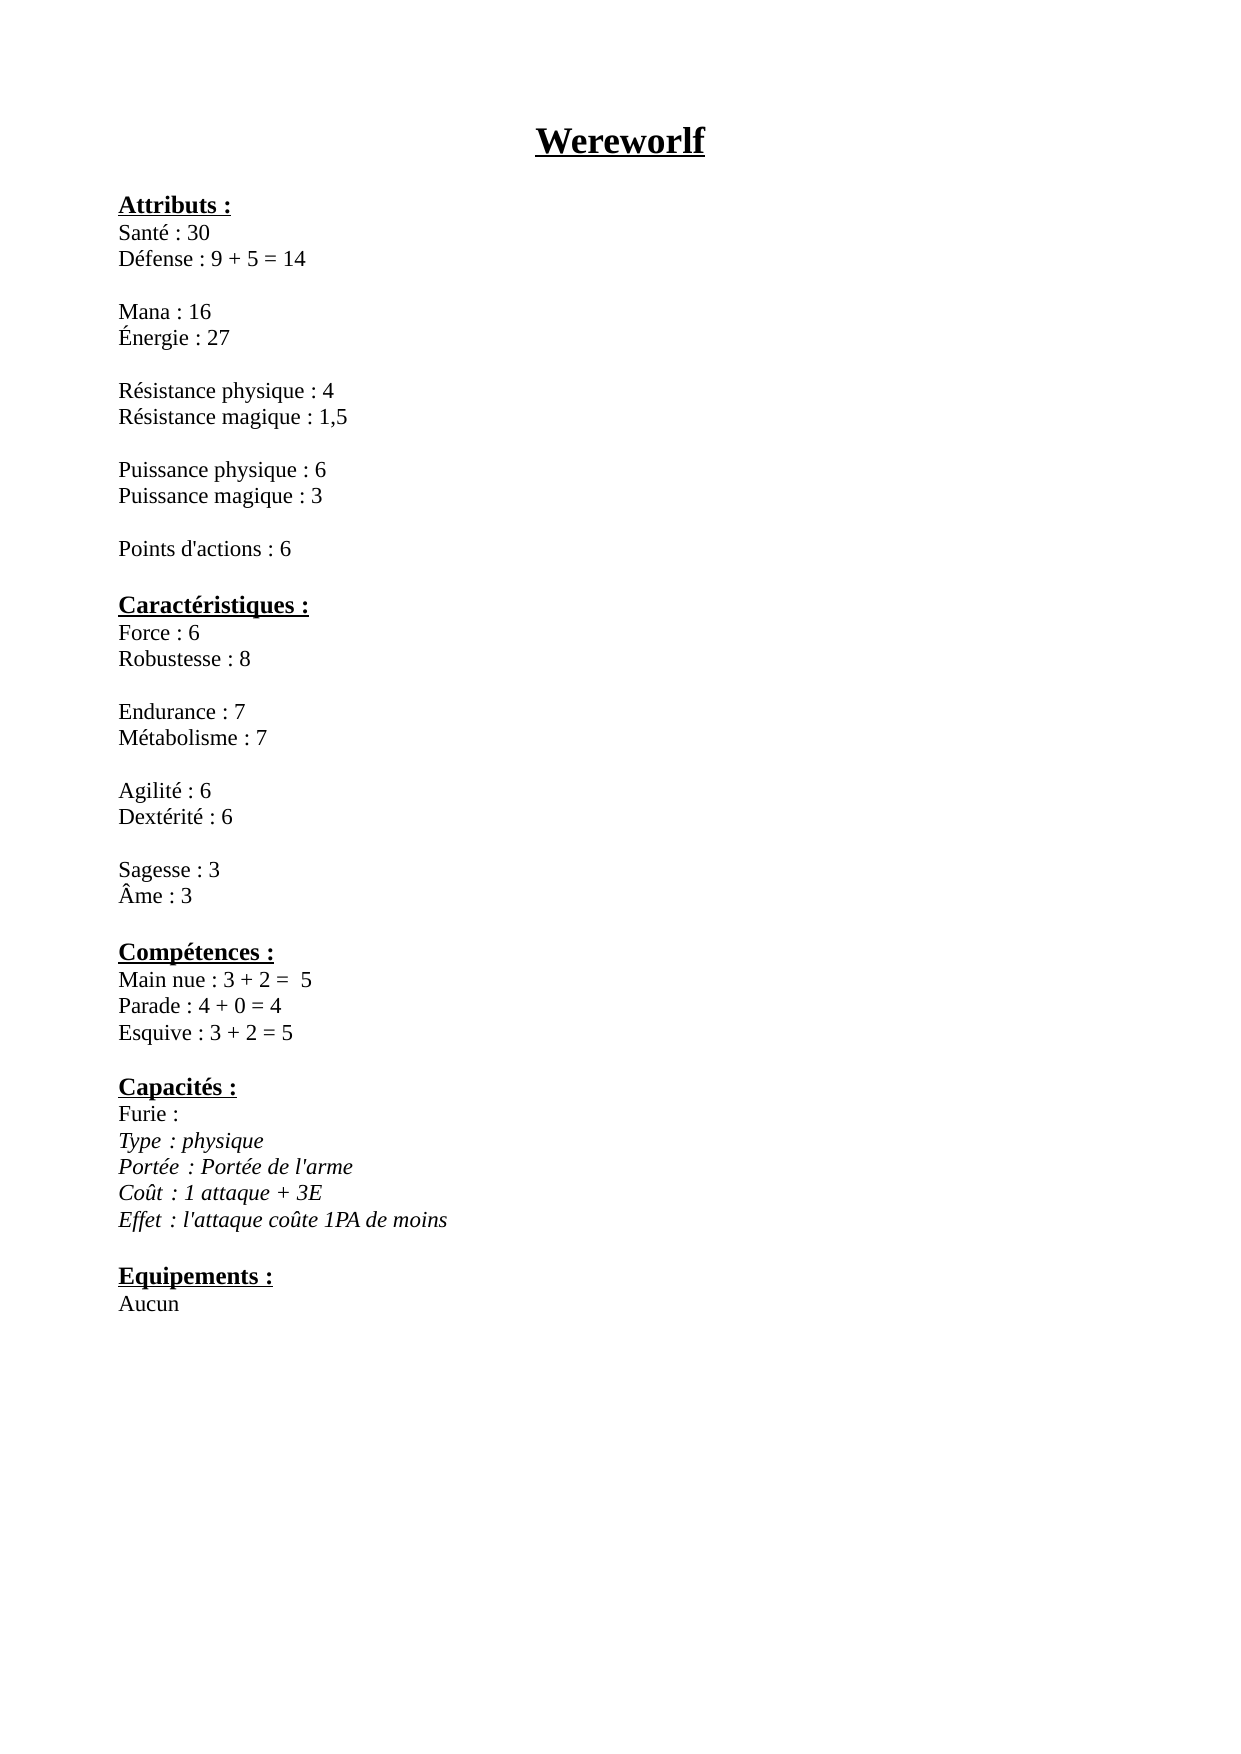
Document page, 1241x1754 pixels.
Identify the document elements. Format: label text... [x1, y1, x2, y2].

text Aucun [118, 1290, 1122, 1316]
text Capacités : [118, 1072, 1122, 1100]
text Points d'actions : 6 [118, 535, 1122, 561]
text Endurance : 7 [118, 698, 1122, 724]
text Main nue : 3 + 2 = 5 [118, 966, 1122, 993]
text Âme : 3 [118, 882, 1122, 909]
text Wereworlf [118, 118, 1122, 161]
text Caractéristiques : [118, 590, 1122, 619]
text Robustesse : 8 [118, 645, 1122, 672]
text Effet : l'attaque coûte 1PA de moins [118, 1206, 1122, 1232]
text Attributs : [118, 190, 1122, 219]
text Portée : Portée de l'arme [118, 1153, 1122, 1179]
text Equipements : [118, 1261, 1122, 1290]
text Type : physique [118, 1127, 1122, 1153]
text Puissance physique : 6 [118, 456, 1122, 482]
text Résistance physique : 4 [118, 377, 1122, 403]
text Parade : 4 + 0 = 4 [118, 993, 1122, 1019]
text Résistance magique : 1,5 [118, 403, 1122, 429]
text Mana : 16 [118, 298, 1122, 324]
text Défense : 9 + 5 = 14 [118, 245, 1122, 271]
text Puissance magique : 3 [118, 482, 1122, 509]
text Métabolisme : 7 [118, 724, 1122, 751]
text Compétences : [118, 937, 1122, 966]
text Dextérité : 6 [118, 803, 1122, 830]
text Énergie : 27 [118, 324, 1122, 351]
text Sagesse : 3 [118, 856, 1122, 882]
text Furie : [118, 1100, 1122, 1127]
text Force : 6 [118, 619, 1122, 645]
text Esquive : 3 + 2 = 5 [118, 1019, 1122, 1045]
text Santé : 30 [118, 219, 1122, 245]
text Coût : 1 attaque + 3E [118, 1179, 1122, 1206]
text Agilité : 6 [118, 777, 1122, 803]
